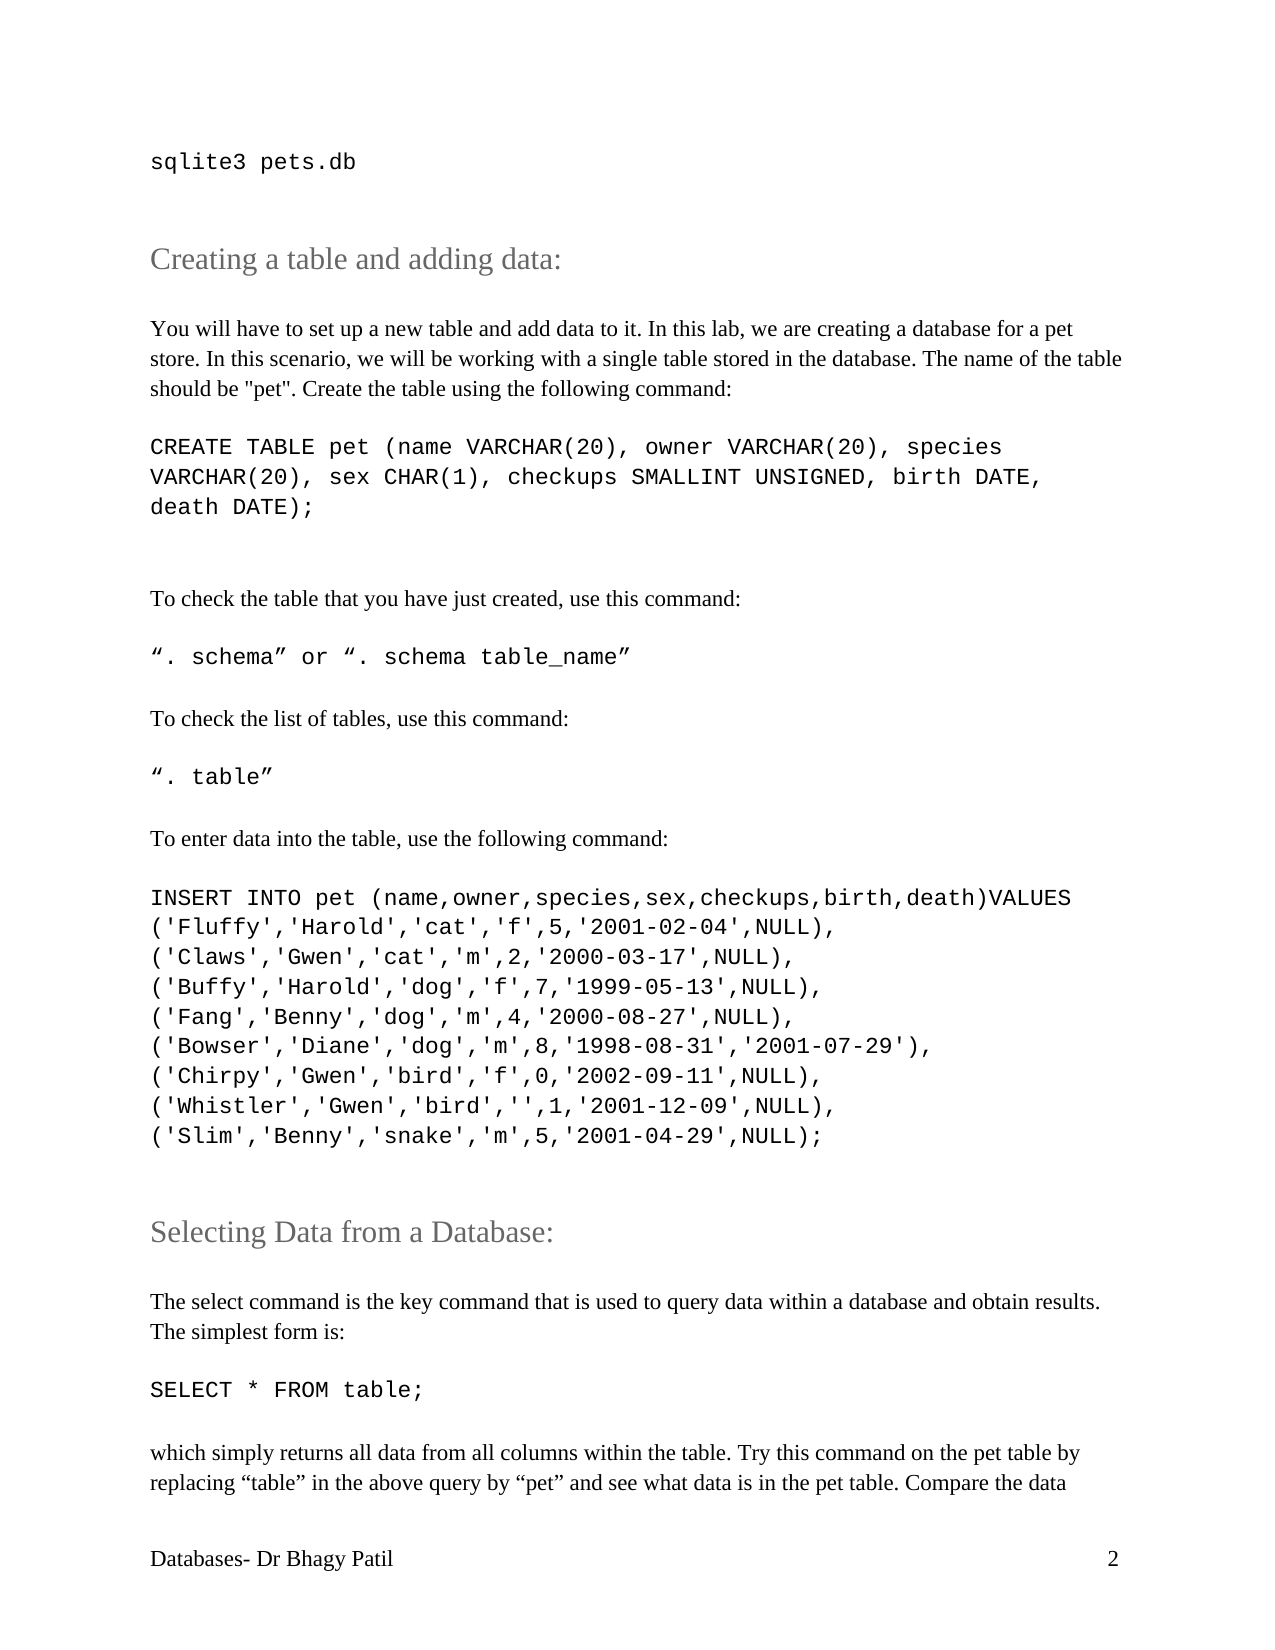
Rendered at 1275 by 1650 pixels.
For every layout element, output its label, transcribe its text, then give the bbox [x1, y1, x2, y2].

text ('Chirpy','Gwen','bird','f',0,'2002-09-11',NULL), [150, 1064, 1125, 1091]
text ('Claws','Gwen','cat','m',2,'2000-03-17',NULL), [150, 945, 1125, 971]
text SELECT * FROM table; [150, 1379, 1125, 1405]
text To check the table that you have just created, use this command: [150, 584, 1125, 611]
text ('Fang','Benny','dog','m',4,'2000-08-27',NULL), [150, 1005, 1125, 1031]
text The simplest form is: [150, 1318, 1125, 1345]
text ('Buffy','Harold','dog','f',7,'1999-05-13',NULL), [150, 975, 1125, 1001]
text To enter data into the table, use the following command: [150, 825, 1125, 852]
text CREATE TABLE pet (name VARCHAR(20), owner VARCHAR(20), species VARCHAR(20), sex CHAR(1), checkups SMALLINT UNSIGNED, birth DATE, death DATE); [150, 436, 1125, 521]
text You will have to set up a new table and add data to it. In this lab, we are creating a database for a pet store. In this scenario, we will be working with a single table stored in the database. The name of the table should be "pet". Create the table using the following command: [150, 315, 1125, 402]
text ('Fluffy','Harold','cat','f',5,'2001-02-04',NULL), [150, 916, 1125, 942]
text “. table” [150, 765, 1125, 791]
text ('Bowser','Diane','dog','m',8,'1998-08-31','2001-07-29'), [150, 1035, 1125, 1061]
text To check the list of tables, use this command: [150, 705, 1125, 731]
text “. schema” or “. schema table_name” [150, 645, 1125, 671]
subtitle Creating a table and adding data: [150, 240, 1125, 276]
text which simply returns all data from all columns within the table. Try this command on the pet table by replacing “table” in the above query by “pet” and see what data is in the pet table. Compare the data [150, 1439, 1125, 1495]
subtitle Selecting Data from a Database: [150, 1213, 1125, 1249]
text The select command is the key command that is used to query data within a database and obtain results. [150, 1288, 1125, 1314]
text INSERT INTO pet (name,owner,species,sex,checkups,birth,death)VALUES [150, 886, 1125, 912]
text ('Whistler','Gwen','bird','',1,'2001-12-09',NULL), [150, 1094, 1125, 1120]
text sqlite3 pets.db [150, 150, 1125, 176]
text ('Slim','Benny','snake','m',5,'2001-04-29',NULL); [150, 1124, 1125, 1150]
